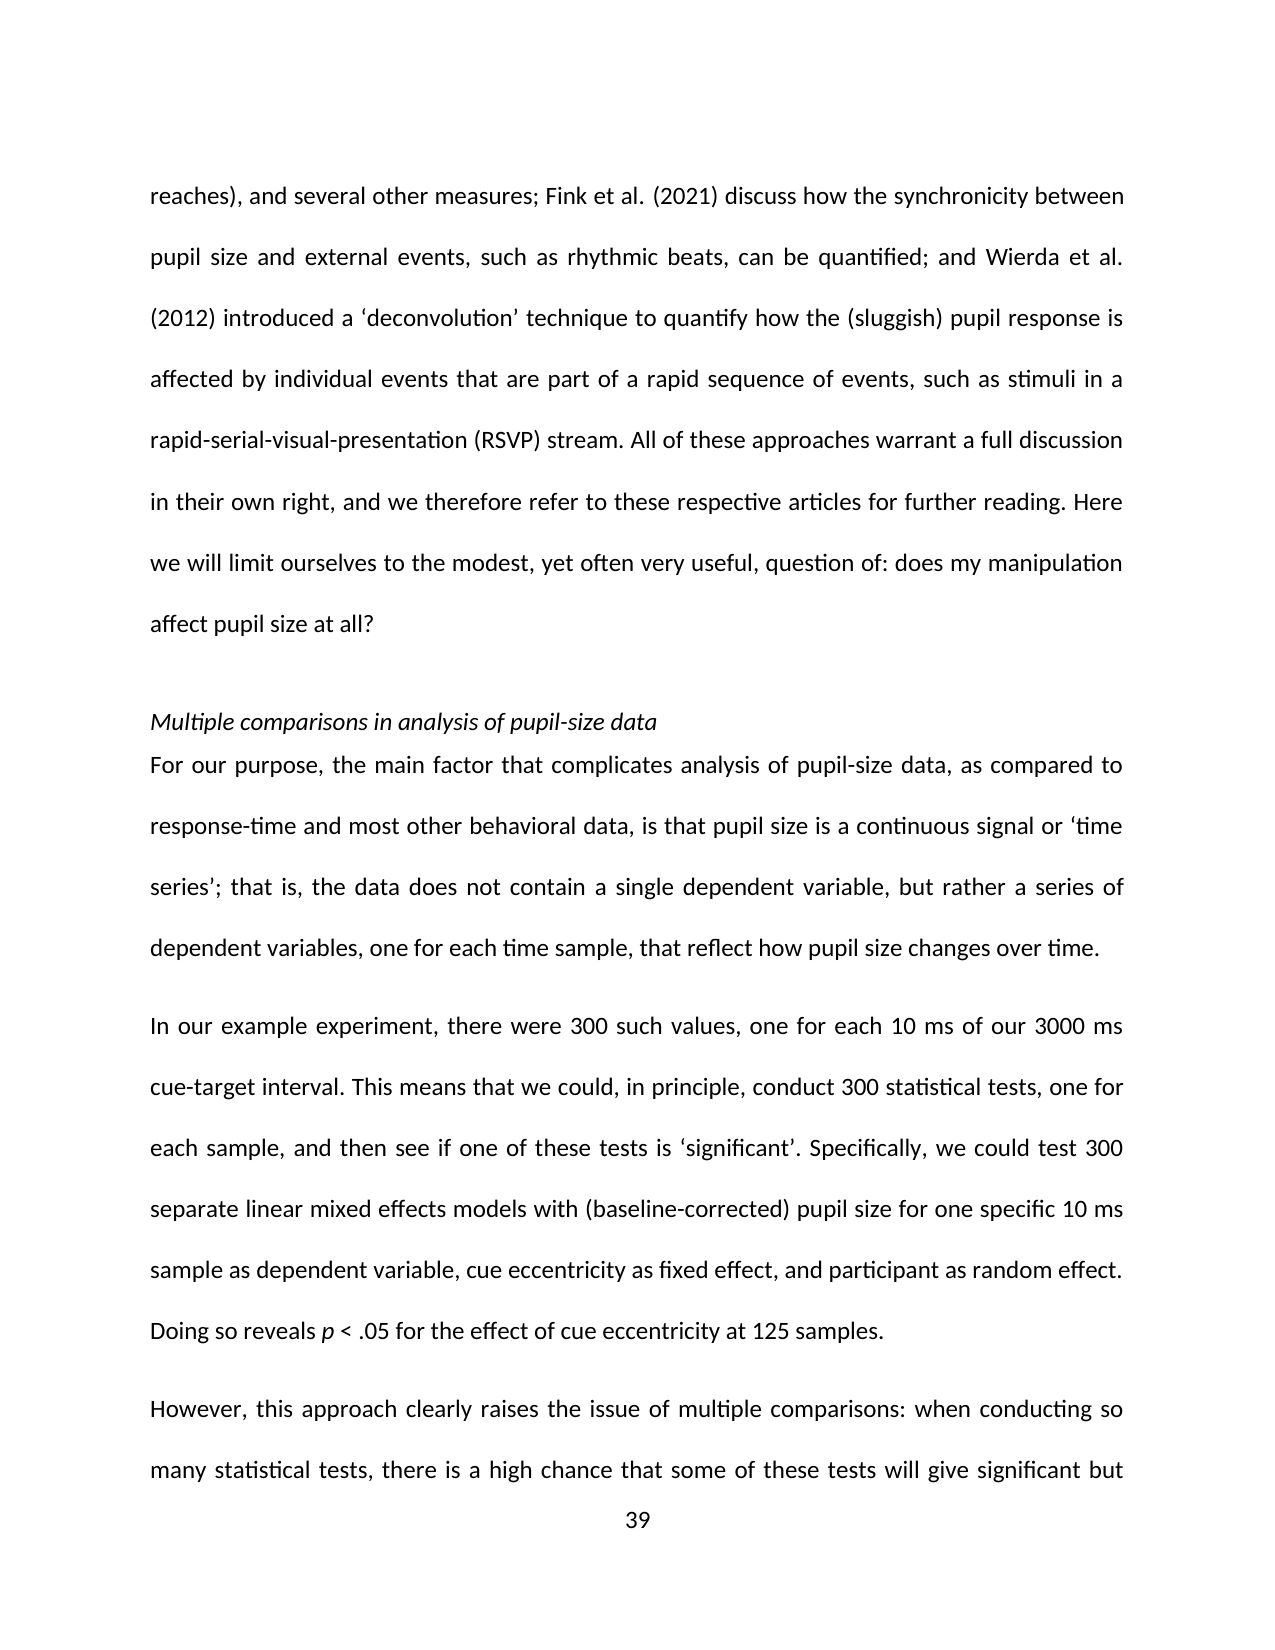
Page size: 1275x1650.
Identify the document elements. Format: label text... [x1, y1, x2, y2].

text In our example experiment, there were 300 such values, one for each 10 ms of our 3000 ms cue-target interval. This means that we could, in principle, conduct 300 statistical tests, one for each sample, and then see if one of these tests is ‘significant’. Specifically, we could test 300 separate linear mixed effects models with (baseline-corrected) pupil size for one specific 10 ms sample as dependent variable, cue eccentricity as fixed effect, and participant as random effect. Doing so reveals p < .05 for the effect of cue eccentricity at 125 samples. [150, 1010, 1125, 1346]
text However, this approach clearly raises the issue of multiple comparisons: when conducting so many statistical tests, there is a high chance that some of these tests will give significant but [150, 1393, 1125, 1485]
subtitle Multiple comparisons in analysis of pupil-size data [150, 706, 1125, 737]
text For our purpose, the main factor that complicates analysis of pupil-size data, as compared to response-time and most other behavioral data, is that pupil size is a continuous signal or ‘time series’; that is, the data does not contain a single dependent variable, but rather a series of dependent variables, one for each time sample, that reflect how pupil size changes over time. [150, 749, 1125, 963]
text reaches), and several other measures; Fink et al. (2021) discuss how the synchronicity between pupil size and external events, such as rhythmic beats, can be quantified; and Wierda et al. (2012) introduced a ‘deconvolution’ technique to quantify how the (sluggish) pupil response is affected by individual events that are part of a rapid sequence of events, such as stimuli in a rapid-serial-visual-presentation (RSVP) stream. All of these approaches warrant a full discussion in their own right, and we therefore refer to these respective articles for further reading. Here we will limit ourselves to the modest, yet often very useful, question of: does my manipulation affect pupil size at all? [150, 181, 1125, 638]
